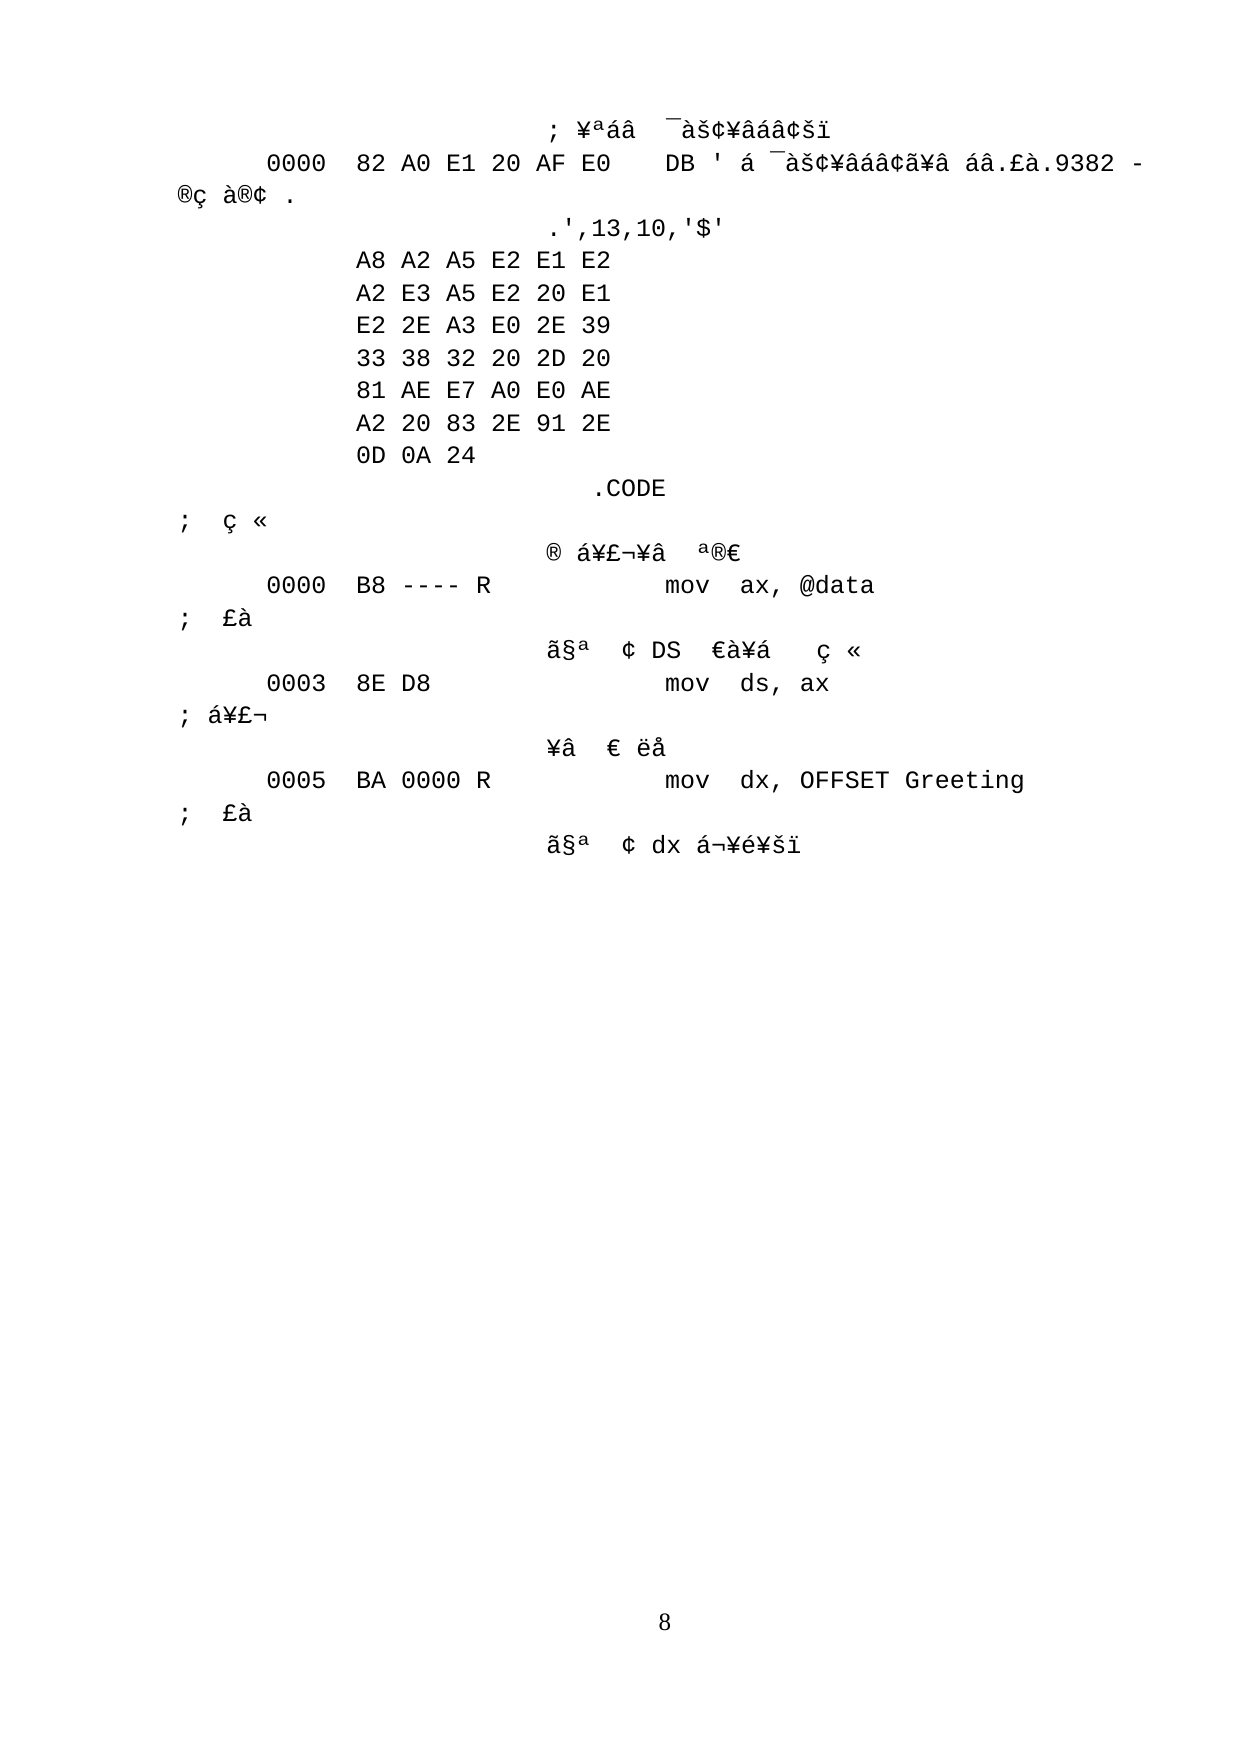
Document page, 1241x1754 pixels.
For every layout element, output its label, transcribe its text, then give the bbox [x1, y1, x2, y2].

text .',13,10,'$' [177, 216, 1152, 244]
text 0003 8E D8 mov ds, ax ; á¥£¬ [177, 671, 1152, 731]
text ® á¥£¬¥­â ª®€ [177, 541, 1152, 569]
text 0005 BA 0000 R mov dx, OFFSET Greeting ;  £à [177, 768, 1152, 829]
text .CODE ;  ç « [177, 476, 1152, 536]
text ; ¥ªáâ ¯àš¢¥âáâ¢šï [177, 118, 1152, 146]
text 0000 B8 ---- R mov ax, @data ;  £à [177, 573, 1152, 634]
text A2 E3 A5 E2 20 E1 [177, 281, 1152, 309]
text 81 AE E7 A0 E0 AE [177, 378, 1152, 406]
text A2 20 83 2E 91 2E [177, 411, 1152, 439]
text A8 A2 A5 E2 E1 E2 [177, 248, 1152, 276]
text 0000 82 A0 E1 20 AF E0 DB ' á ¯àš¢¥âáâ¢ã¥â áâ.£à.9382 - ®ç à®¢ . [177, 151, 1152, 211]
text ¥­â € ­­ëå [177, 736, 1152, 764]
text 0D 0A 24 [177, 443, 1152, 471]
text ã§ª ¢ DS €à¥á ­ ç « [177, 638, 1152, 666]
text 33 38 32 20 2D 20 [177, 346, 1152, 374]
text ã§ª ¢ dx á¬¥é¥­šï [177, 833, 1152, 861]
text E2 2E A3 E0 2E 39 [177, 313, 1152, 341]
